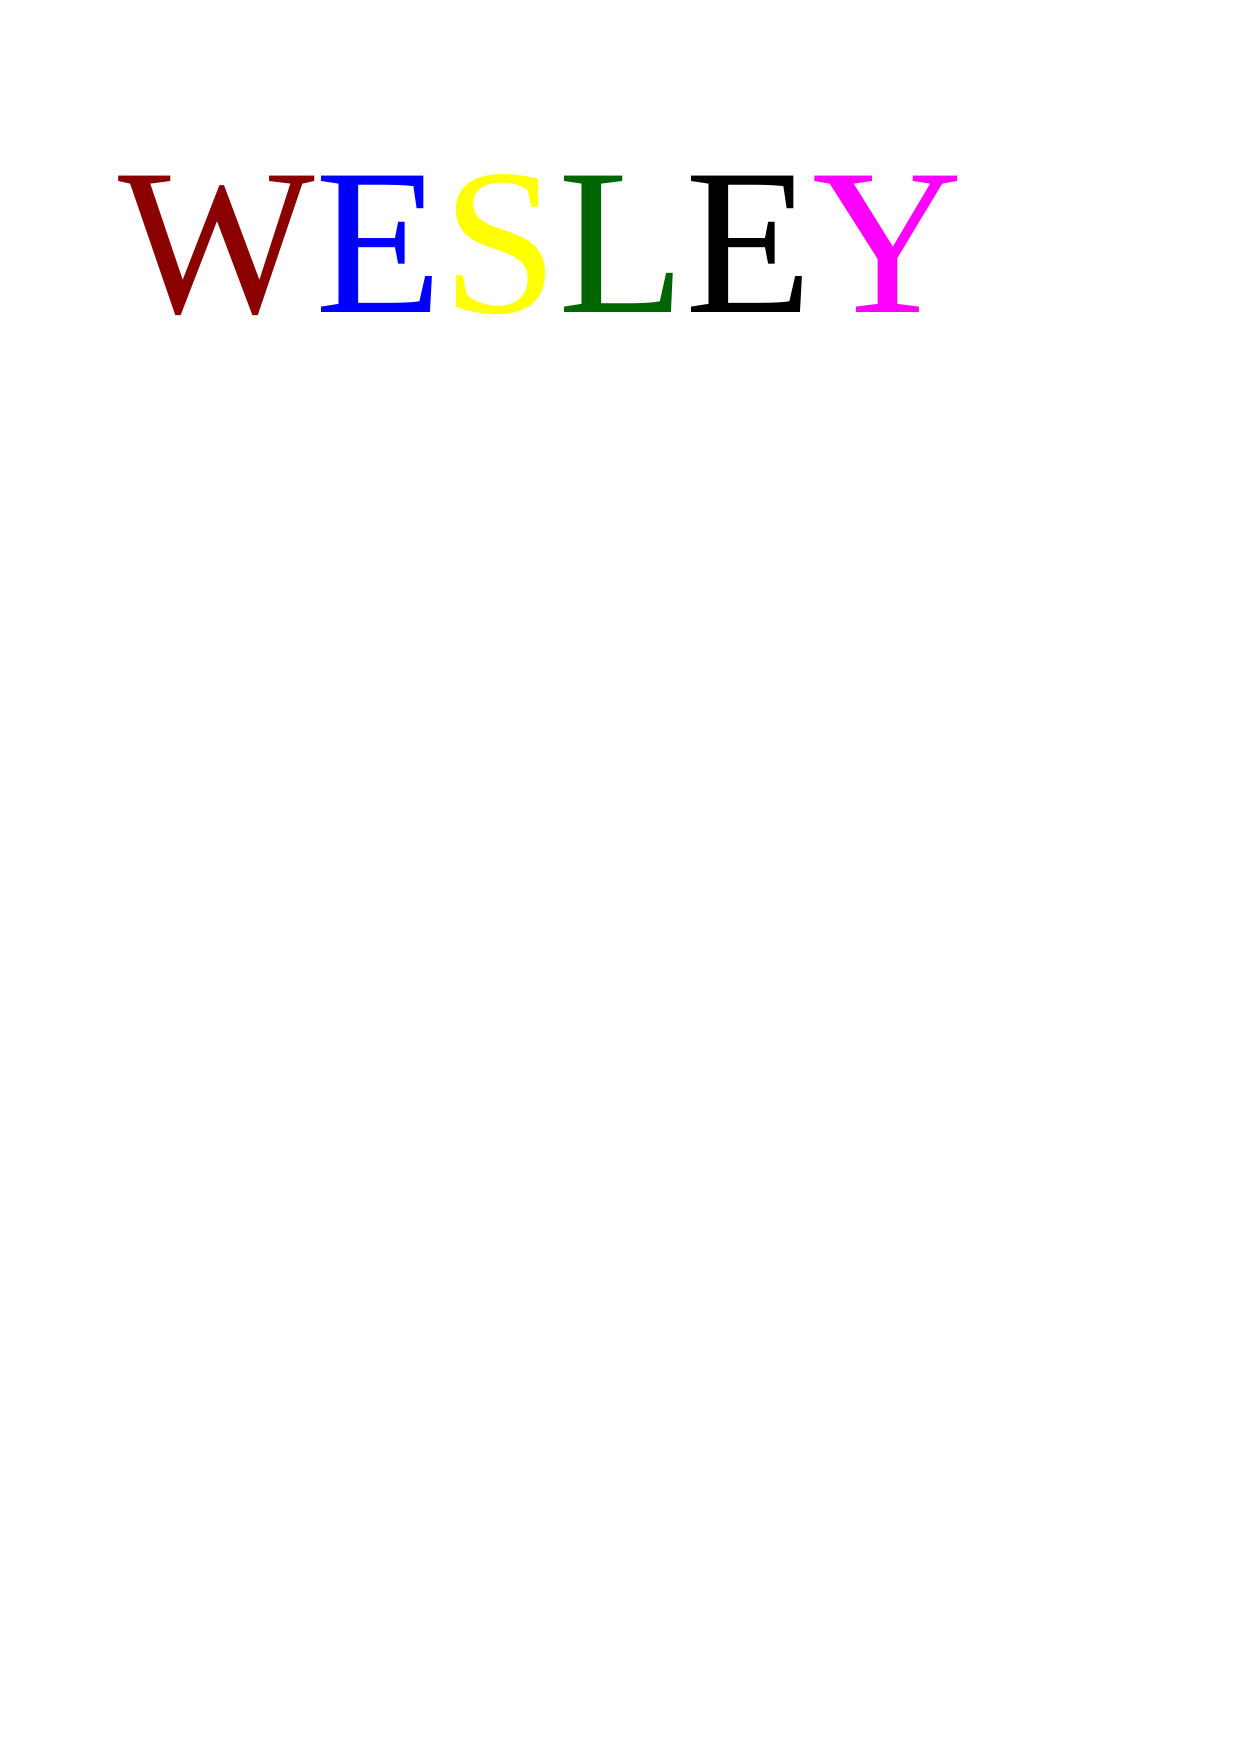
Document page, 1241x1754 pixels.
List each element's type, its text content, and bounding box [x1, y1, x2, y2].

text WESLEY [118, 118, 1122, 358]
